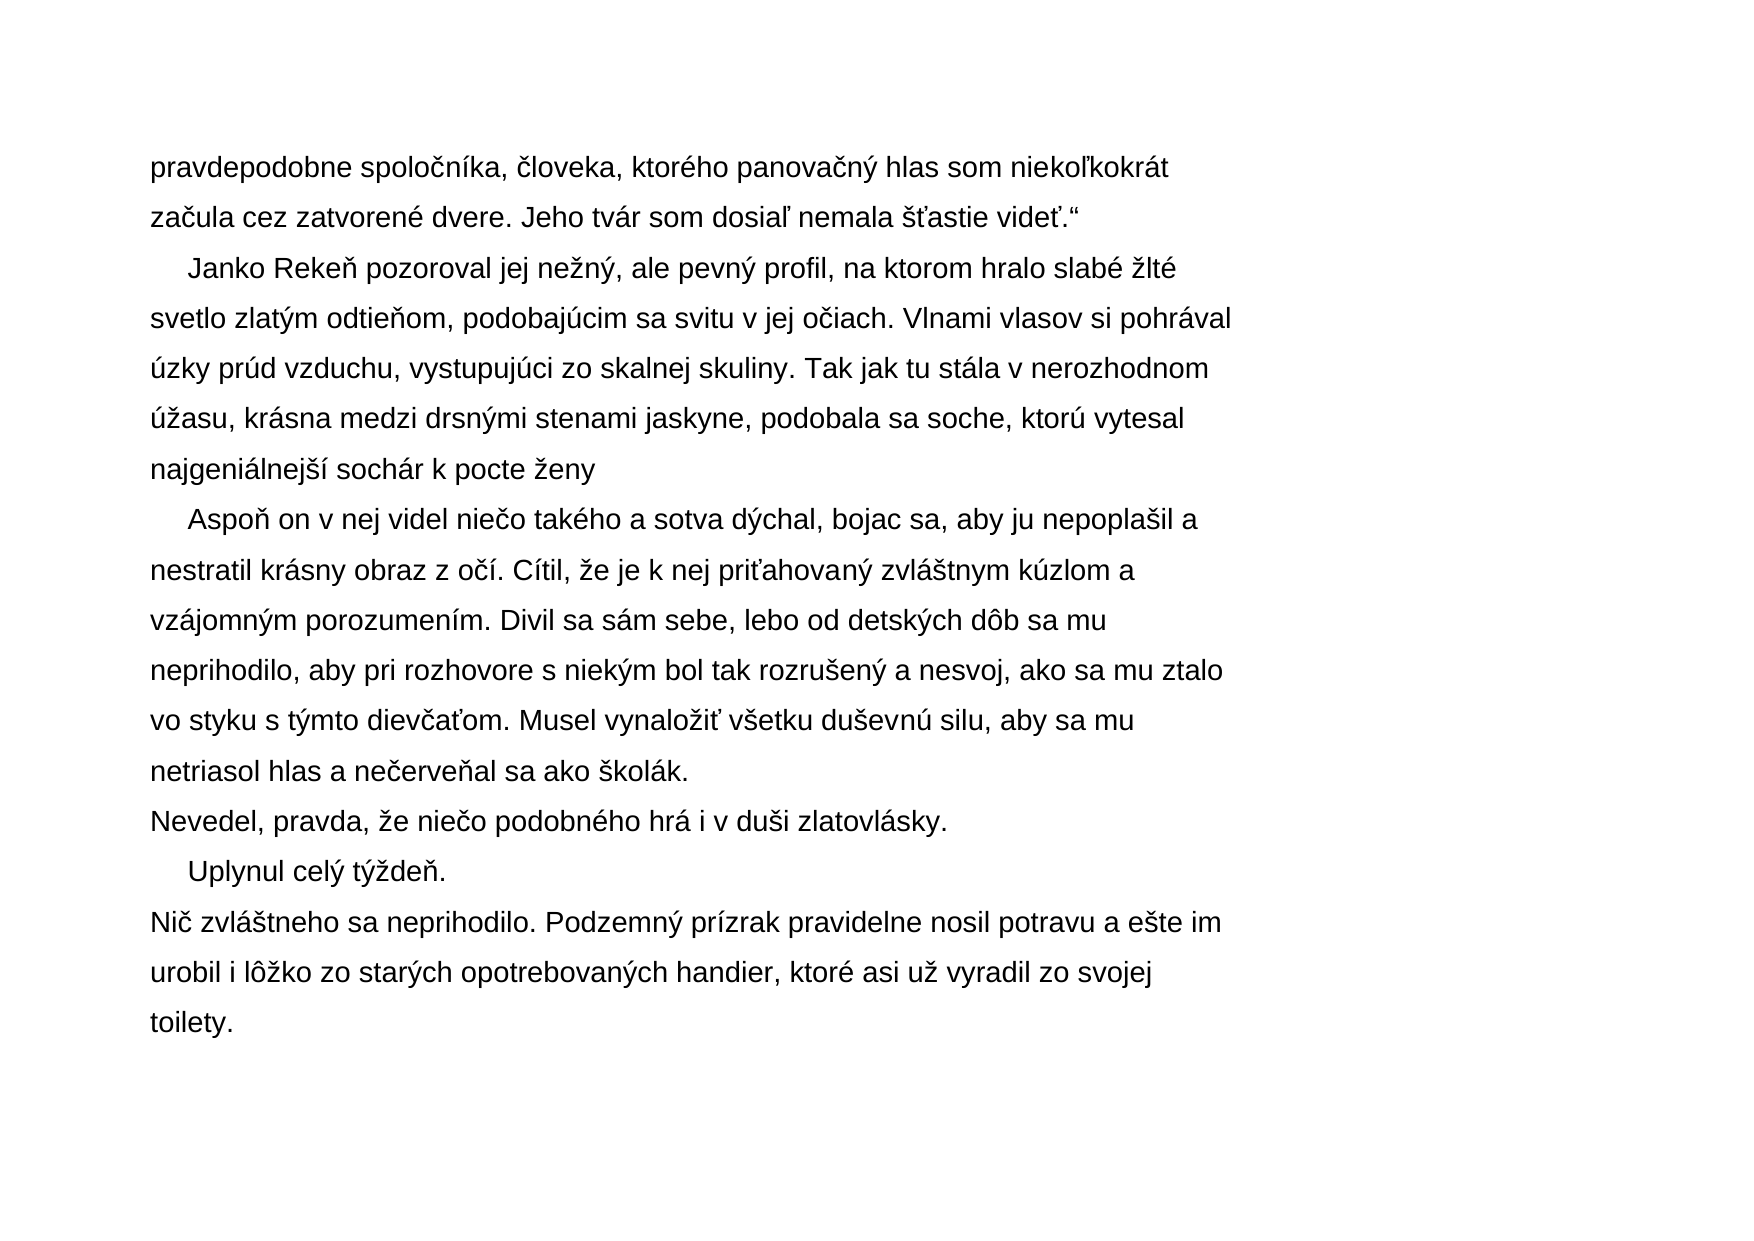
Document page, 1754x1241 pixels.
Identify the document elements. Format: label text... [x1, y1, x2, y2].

text pravdepodobne spoloč­níka, človeka, ktorého panovačný hlas som nie­koľkokrát začula cez zatvorené dvere. Jeho tvár som dosiaľ nemala šťastie videť.“ [150, 150, 1243, 234]
text Nevedel, pravda, že niečo podobného hrá i v duši zlatovlásky. [150, 804, 1243, 838]
text Uplynul celý týždeň. [150, 854, 1243, 888]
text Aspoň on v nej videl niečo takého a sotva dýchal, bojac sa, aby ju nepoplašil a nestratil krásny obraz z očí. Cítil, že je k nej priťahova­ný zvláštnym kúzlom a vzájomným porozumením. Divil sa sám sebe, lebo od detských dôb sa mu neprihodilo, aby pri rozhovore s niekým bol tak rozrušený a nesvoj, ako sa mu ztalo vo styku s týmto dievčaťom. Musel vynaložiť všetku dušev­nú silu, aby sa mu netriasol hlas a nečerveňal sa ako školák. [150, 502, 1243, 787]
text Nič zvláštneho sa neprihodilo. Podzemný prízrak pravidelne nosil potravu a ešte im urobil i lôžko zo starých opotrebovaných handier, ktoré asi už vyradil zo svojej toilety. [150, 905, 1243, 1039]
text Janko Rekeň pozoroval jej nežný, ale pevný profil, na ktorom hralo slabé žlté svetlo zlatým odtieňom, podobajúcim sa svitu v jej očiach. Vlnami vlasov si pohrával úzky prúd vzduchu, vystupujúci zo skalnej skuliny. Tak jak tu stála v nerozhodnom úžasu, krásna medzi drsnými stenami jaskyne, podobala sa soche, ktorú vytesal najgeniálnejší sochár k pocte ženy [150, 251, 1243, 485]
